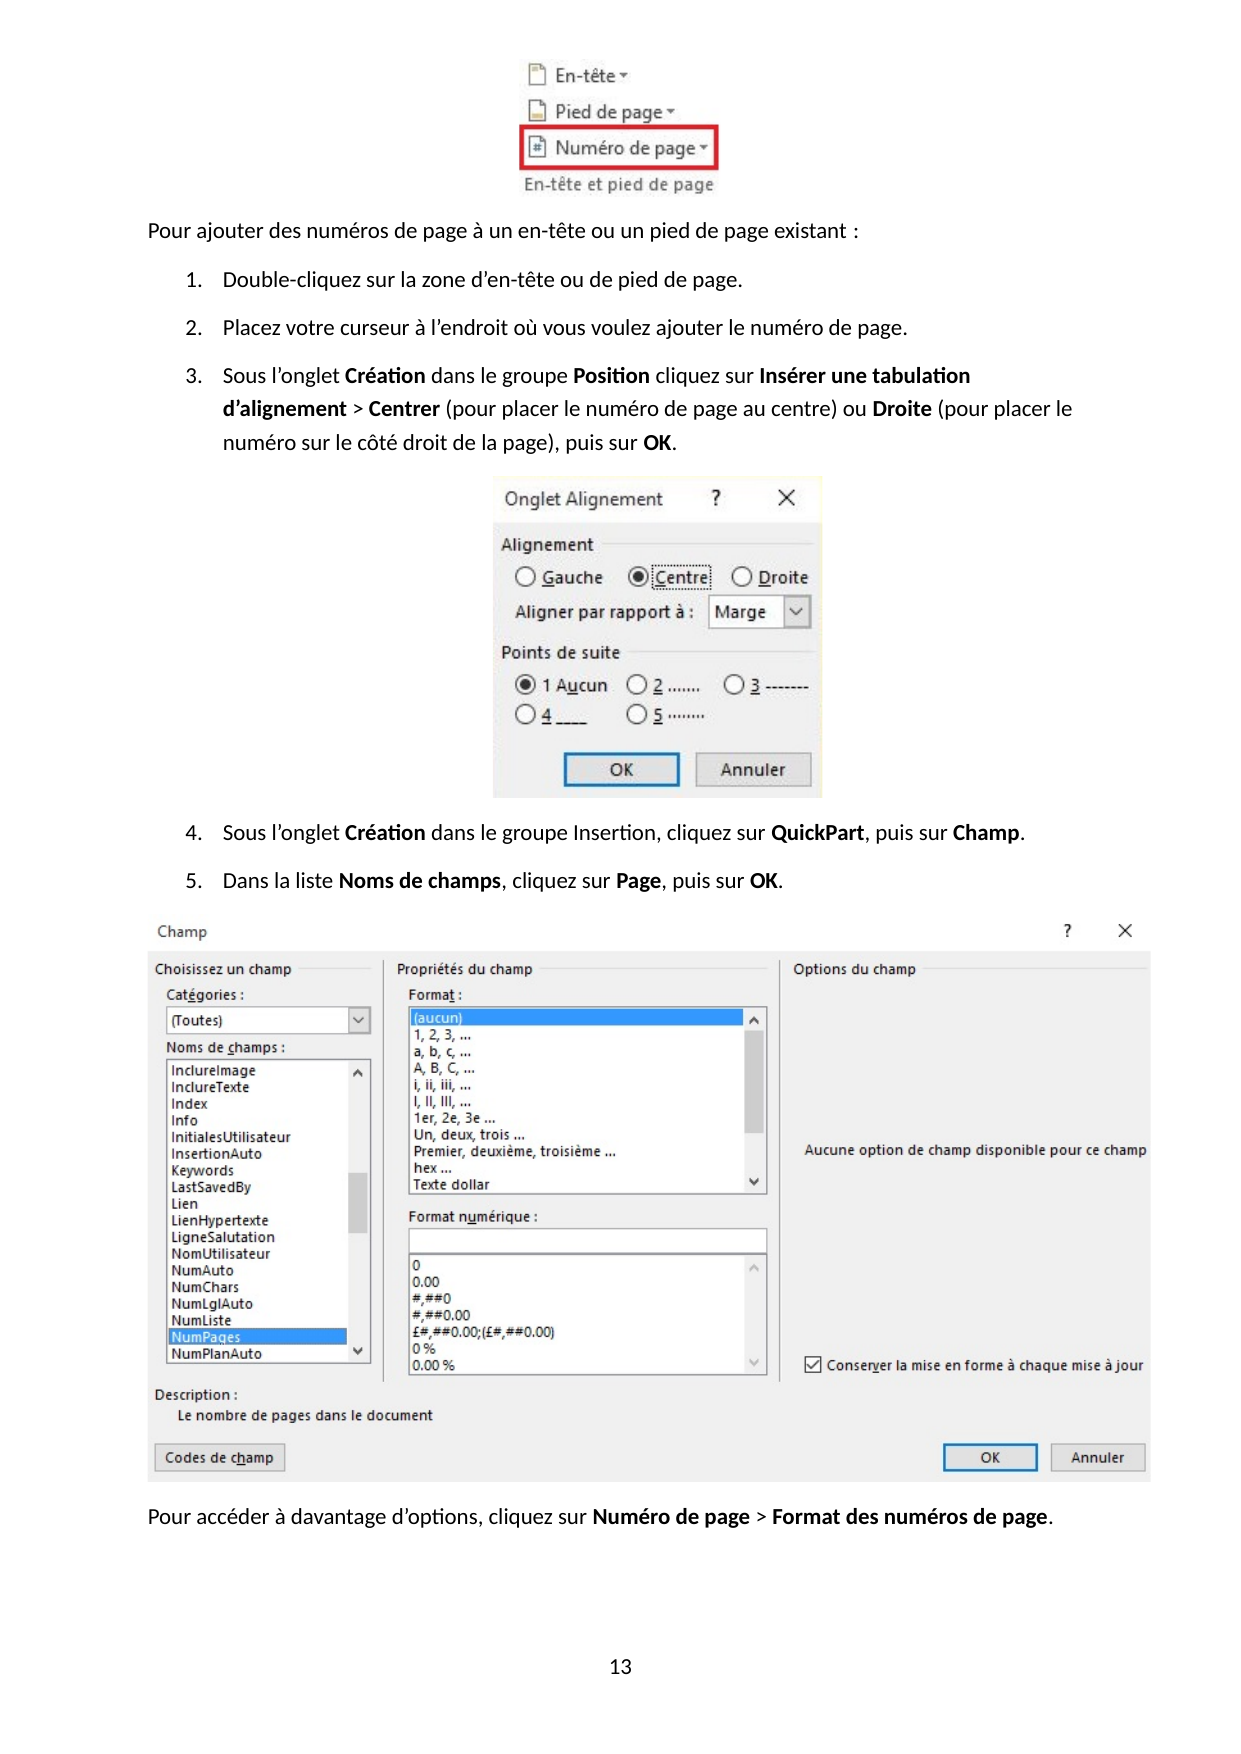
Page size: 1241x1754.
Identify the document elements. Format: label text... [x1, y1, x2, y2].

text Pour ajouter des numéros de page à un en-tête ou un pied de page existant : [148, 217, 1093, 245]
list Sous l’onglet Création dans le groupe Insertion, cliquez sur QuickPart, puis sur Champ. [185, 818, 1093, 846]
picture [518, 59, 722, 197]
list Double-cliquez sur la zone d’en-tête ou de pied de page. [185, 265, 1093, 293]
list Sous l’onglet Création dans le groupe Position cliquez sur Insérer une tabulation d’alignement > Centrer (pour placer le numéro de page au centre) ou Droite (pour placer le numéro sur le côté droit de la page), puis sur OK. [185, 361, 1093, 456]
list Placez votre curseur à l’endroit où vous voulez ajouter le numéro de page. [185, 313, 1093, 341]
list Dans la liste Noms de champs, cliquez sur Page, puis sur OK. [185, 866, 1093, 894]
text Pour accéder à davantage d’options, cliquez sur Numéro de page > Format des numéros de page. [148, 1502, 1093, 1530]
picture [147, 914, 1151, 1482]
picture [492, 476, 823, 798]
